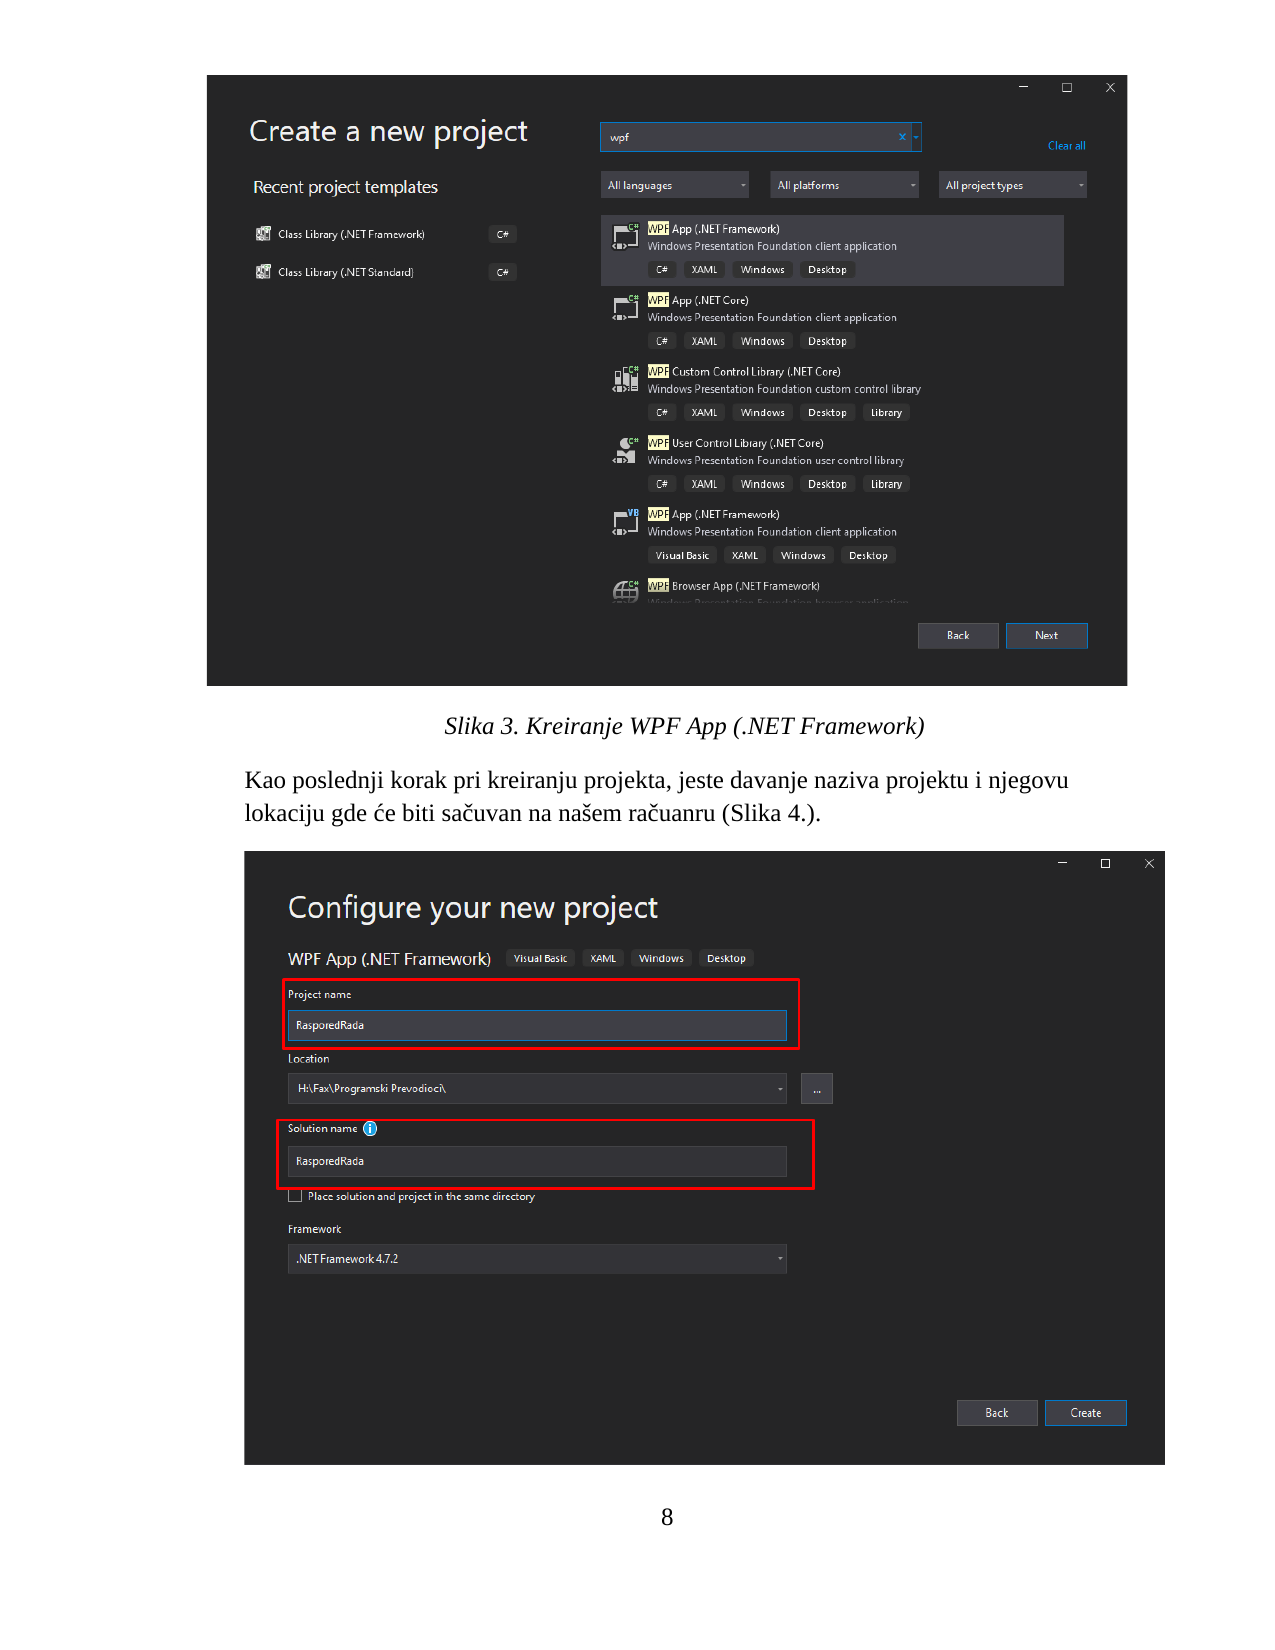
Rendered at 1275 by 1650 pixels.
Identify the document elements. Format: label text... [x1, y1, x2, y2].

list Kao poslednji korak pri kreiranju projekta, jeste davanje naziva projektu i njegovu lokaciju gde će biti sačuvan na našem račuanru (Slika 4.). [244, 765, 1127, 827]
list Slika 3. Kreiranje WPF App (.NET Framework) [244, 711, 1127, 740]
